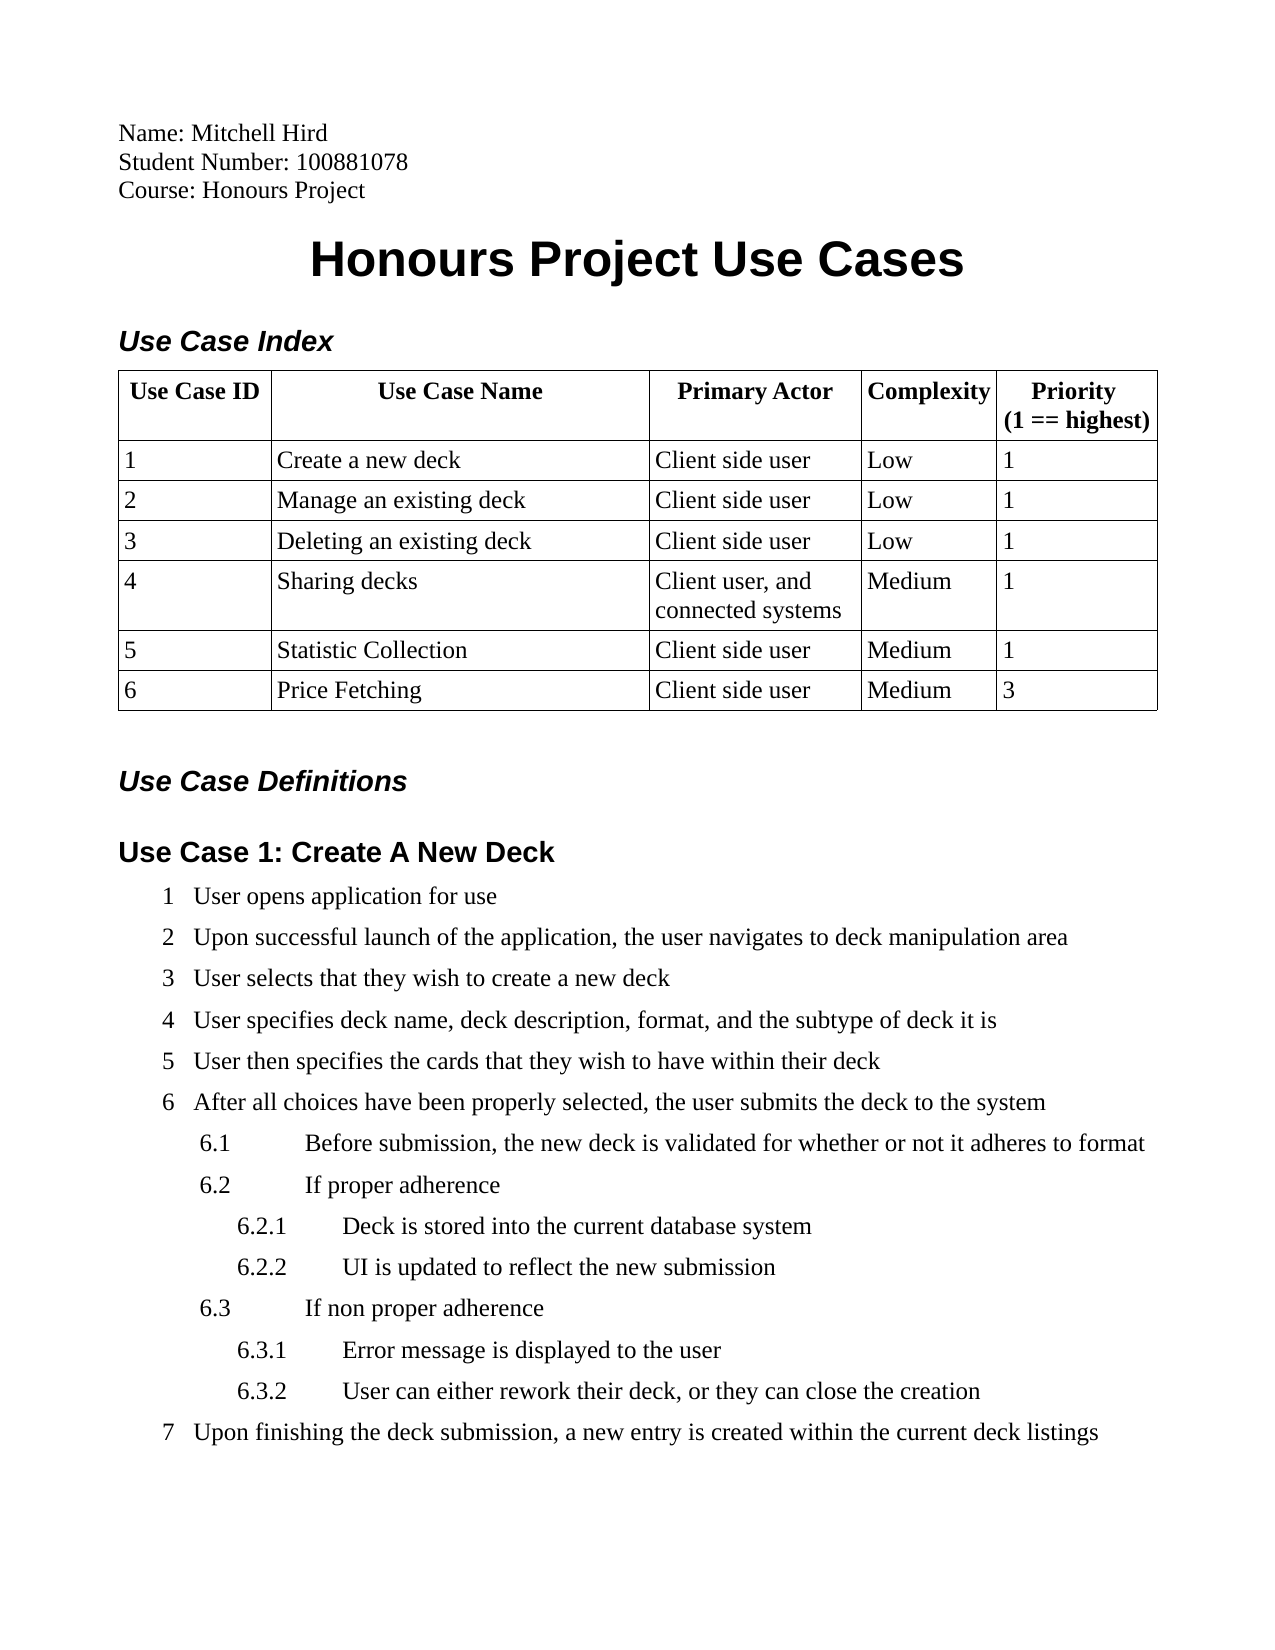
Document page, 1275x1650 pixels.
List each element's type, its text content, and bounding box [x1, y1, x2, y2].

table_cell 3 [119, 521, 271, 560]
list Upon successful launch of the application, the user navigates to deck manipulation area [156, 922, 1157, 951]
text Student Number: 100881078 [118, 147, 1157, 176]
list Error message is displayed to the user [231, 1335, 1157, 1363]
subtitle Use Case Definitions [118, 764, 1157, 797]
table_cell 1 [997, 481, 1157, 520]
table_cell Sharing decks [272, 561, 649, 629]
list User opens application for use [156, 881, 1157, 910]
table_cell Deleting an existing deck [272, 521, 649, 560]
table_cell Client user, and connected systems [650, 561, 861, 629]
table_cell 3 [997, 671, 1157, 710]
table_cell Low [862, 521, 996, 560]
table_cell 4 [119, 561, 271, 629]
table_cell Price Fetching [272, 671, 649, 710]
list Before submission, the new deck is validated for whether or not it adheres to format [193, 1128, 1157, 1157]
table_header Complexity [862, 371, 996, 439]
table_cell Create a new deck [272, 441, 649, 480]
table_cell Client side user [650, 441, 861, 480]
list Deck is stored into the current database system [231, 1211, 1157, 1240]
table_cell Manage an existing deck [272, 481, 649, 520]
list Upon finishing the deck submission, a new entry is created within the current deck listings [156, 1417, 1157, 1446]
table_header Priority (1 == highest) [997, 371, 1157, 439]
table_cell Medium [862, 671, 996, 710]
table_cell 5 [119, 631, 271, 670]
table_cell 1 [997, 521, 1157, 560]
list If non proper adherence [193, 1293, 1157, 1322]
table_cell Client side user [650, 521, 861, 560]
table_cell Low [862, 481, 996, 520]
table_cell Client side user [650, 481, 861, 520]
table_cell 1 [997, 631, 1157, 670]
list User can either rework their deck, or they can close the creation [231, 1376, 1157, 1405]
table_cell 1 [997, 561, 1157, 629]
list User then specifies the cards that they wish to have within their deck [156, 1046, 1157, 1075]
text Course: Honours Project [118, 176, 1157, 204]
text Name: Mitchell Hird [118, 118, 1157, 147]
table_cell Client side user [650, 671, 861, 710]
list If proper adherence [193, 1170, 1157, 1198]
list After all choices have been properly selected, the user submits the deck to the system [156, 1087, 1157, 1116]
table_cell 2 [119, 481, 271, 520]
list User specifies deck name, deck description, format, and the subtype of deck it is [156, 1005, 1157, 1033]
table_cell Medium [862, 561, 996, 629]
table_cell 1 [119, 441, 271, 480]
table_header Use Case Name [272, 371, 649, 439]
table_cell Statistic Collection [272, 631, 649, 670]
list User selects that they wish to create a new deck [156, 963, 1157, 992]
table_cell Low [862, 441, 996, 480]
table_cell Medium [862, 631, 996, 670]
subtitle Use Case 1: Create A New Deck [118, 835, 1157, 868]
list UI is updated to reflect the new submission [231, 1252, 1157, 1281]
table_header Primary Actor [650, 371, 861, 439]
table_header Use Case ID [119, 371, 271, 439]
subtitle Use Case Index [118, 324, 1157, 358]
table_cell 6 [119, 671, 271, 710]
table_cell Client side user [650, 631, 861, 670]
subtitle Honours Project Use Cases [118, 229, 1157, 287]
table_cell 1 [997, 441, 1157, 480]
